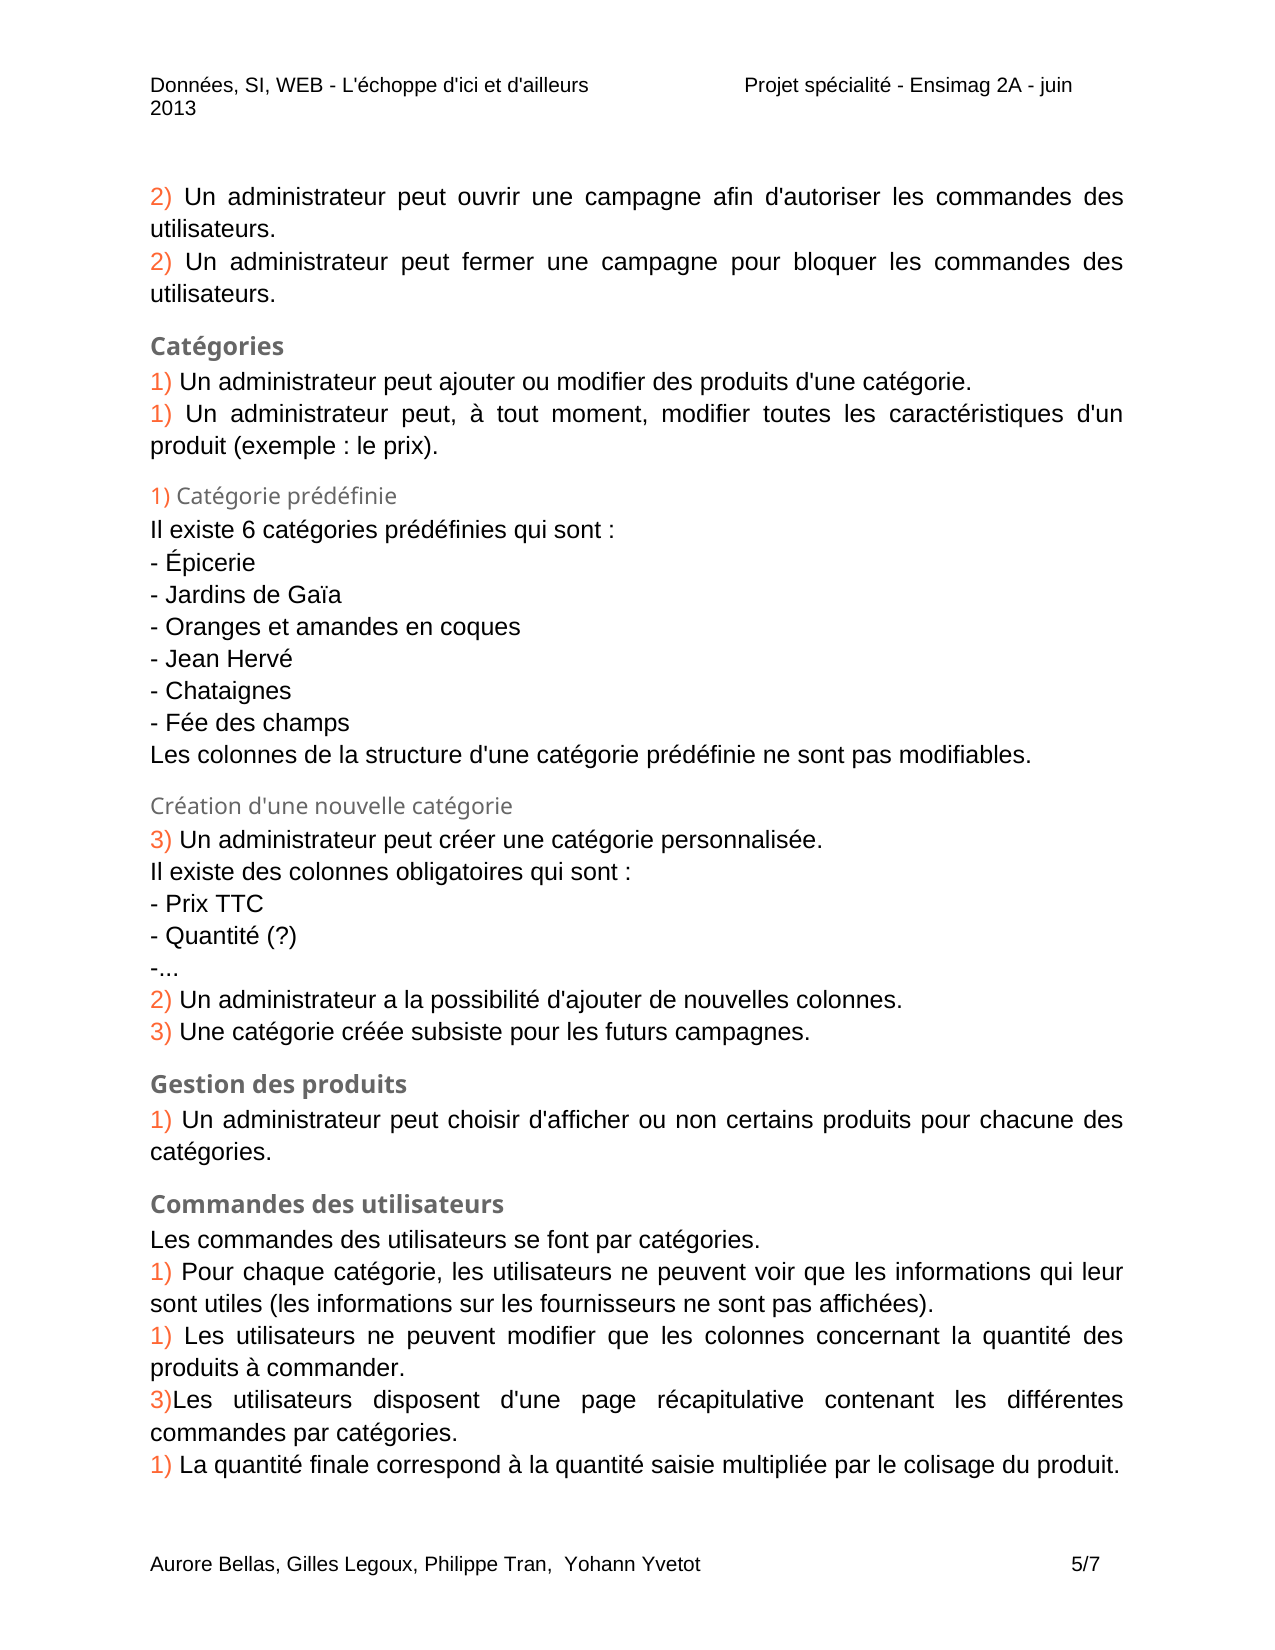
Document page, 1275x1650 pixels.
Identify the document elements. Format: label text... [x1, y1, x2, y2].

text 1) Un administrateur peut, à tout moment, modifier toutes les caractéristiques d'un produit (exemple : le prix). [150, 399, 1125, 459]
text - Fée des champs [150, 709, 1125, 737]
text - Prix TTC [150, 890, 1125, 918]
text -... [150, 954, 1125, 982]
text Les colonnes de la structure d'une catégorie prédéfinie ne sont pas modifiables. [150, 741, 1125, 769]
text Les commandes des utilisateurs se font par catégories. [150, 1226, 1125, 1254]
subtitle 1) Catégorie prédéfinie [150, 480, 1125, 512]
subtitle Commandes des utilisateurs [150, 1187, 1125, 1221]
subtitle Catégories [150, 328, 1125, 362]
text 3) Un administrateur peut créer une catégorie personnalisée. [150, 826, 1125, 853]
subtitle Gestion des produits [150, 1067, 1125, 1101]
text - Chataignes [150, 677, 1125, 704]
text 1) Pour chaque catégorie, les utilisateurs ne peuvent voir que les informations qui leur sont utiles (les informations sur les fournisseurs ne sont pas affichées). [150, 1258, 1125, 1318]
text - Jardins de Gaïa [150, 580, 1125, 608]
text 1) Les utilisateurs ne peuvent modifier que les colonnes concernant la quantité des produits à commander. [150, 1322, 1125, 1382]
text - Quantité (?) [150, 922, 1125, 950]
text 1) La quantité finale correspond à la quantité saisie multipliée par le colisage du produit. [150, 1451, 1125, 1478]
text 2) Un administrateur peut fermer une campagne pour bloquer les commandes des utilisateurs. [150, 247, 1125, 307]
text Il existe 6 catégories prédéfinies qui sont : [150, 516, 1125, 544]
text 2) Un administrateur peut ouvrir une campagne afin d'autoriser les commandes des utilisateurs. [150, 183, 1125, 243]
text 3) Une catégorie créée subsiste pour les futurs campagnes. [150, 1018, 1125, 1046]
text Il existe des colonnes obligatoires qui sont : [150, 858, 1125, 886]
text 2) Un administrateur a la possibilité d'ajouter de nouvelles colonnes. [150, 986, 1125, 1014]
text - Épicerie [150, 548, 1125, 576]
text - Jean Hervé [150, 644, 1125, 672]
text 1) Un administrateur peut choisir d'afficher ou non certains produits pour chacune des catégories. [150, 1106, 1125, 1166]
subtitle Création d'une nouvelle catégorie [150, 789, 1125, 821]
text - Oranges et amandes en coques [150, 612, 1125, 640]
text 1) Un administrateur peut ajouter ou modifier des produits d'une catégorie. [150, 367, 1125, 395]
text 3)Les utilisateurs disposent d'une page récapitulative contenant les différentes commandes par catégories. [150, 1386, 1125, 1446]
